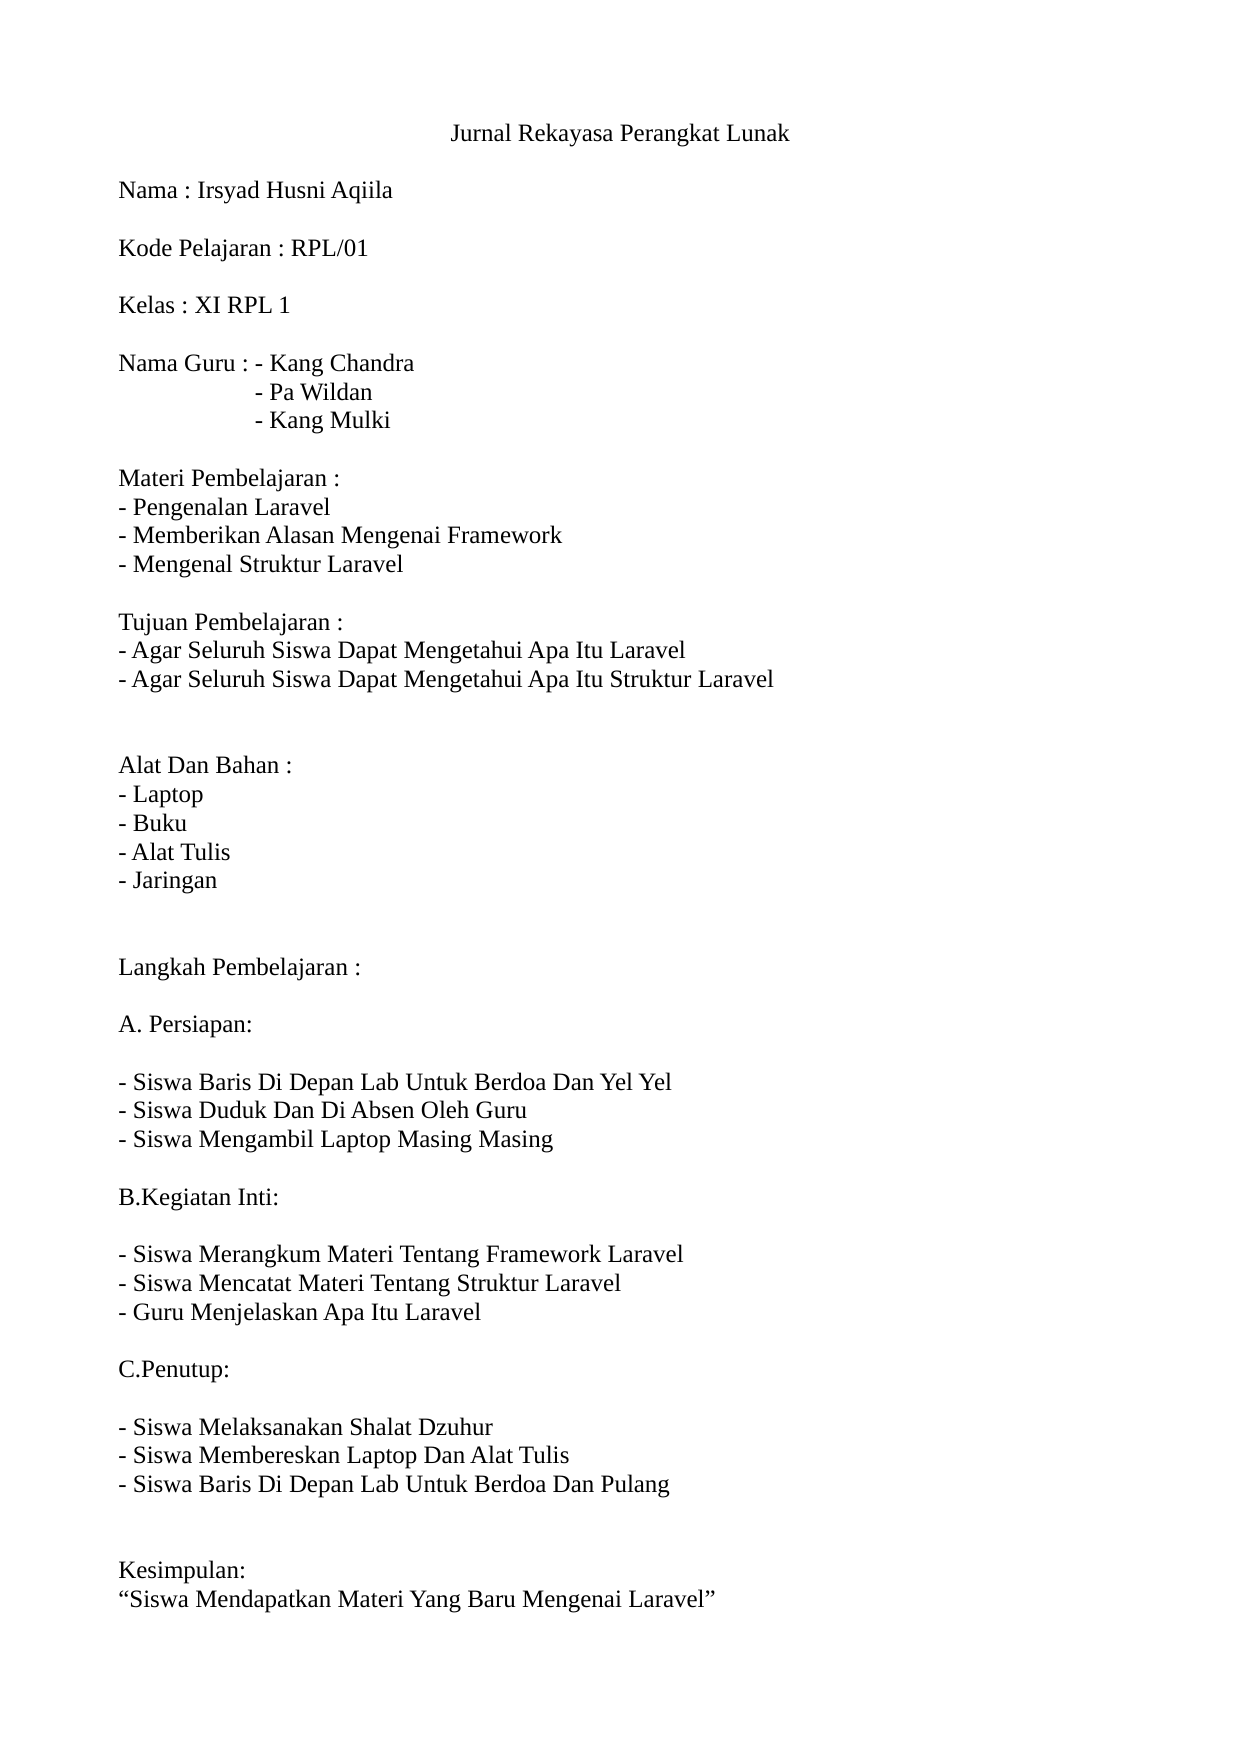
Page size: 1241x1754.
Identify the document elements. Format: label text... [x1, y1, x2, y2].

text - Agar Seluruh Siswa Dapat Mengetahui Apa Itu Struktur Laravel [118, 664, 1122, 693]
text - Agar Seluruh Siswa Dapat Mengetahui Apa Itu Laravel [118, 636, 1122, 664]
text - Siswa Baris Di Depan Lab Untuk Berdoa Dan Yel Yel [118, 1067, 1122, 1096]
text Alat Dan Bahan : [118, 751, 1122, 779]
text - Buku [118, 808, 1122, 837]
text - Mengenal Struktur Laravel [118, 549, 1122, 578]
text Nama : Irsyad Husni Aqiila [118, 176, 1122, 204]
text Kelas : XI RPL 1 [118, 291, 1122, 319]
text Langkah Pembelajaran : [118, 952, 1122, 981]
text - Siswa Duduk Dan Di Absen Oleh Guru [118, 1096, 1122, 1124]
text - Siswa Membereskan Laptop Dan Alat Tulis [118, 1441, 1122, 1469]
text Jurnal Rekayasa Perangkat Lunak [118, 118, 1122, 147]
text A. Persiapan: [118, 1009, 1122, 1038]
text - Siswa Mencatat Materi Tentang Struktur Laravel [118, 1268, 1122, 1297]
text Materi Pembelajaran : [118, 463, 1122, 492]
text B.Kegiatan Inti: [118, 1182, 1122, 1211]
text - Memberikan Alasan Mengenai Framework [118, 521, 1122, 549]
text - Guru Menjelaskan Apa Itu Laravel [118, 1297, 1122, 1326]
text “Siswa Mendapatkan Materi Yang Baru Mengenai Laravel” [118, 1584, 1122, 1613]
text - Laptop [118, 779, 1122, 808]
text Nama Guru : - Kang Chandra [118, 348, 1122, 377]
text - Kang Mulki [118, 406, 1122, 434]
text Kesimpulan: [118, 1556, 1122, 1584]
text - Jaringan [118, 866, 1122, 894]
text - Pa Wildan [118, 377, 1122, 406]
text Kode Pelajaran : RPL/01 [118, 233, 1122, 262]
text - Pengenalan Laravel [118, 492, 1122, 521]
text - Siswa Baris Di Depan Lab Untuk Berdoa Dan Pulang [118, 1469, 1122, 1498]
text - Alat Tulis [118, 837, 1122, 866]
text - Siswa Merangkum Materi Tentang Framework Laravel [118, 1239, 1122, 1268]
text - Siswa Mengambil Laptop Masing Masing [118, 1124, 1122, 1153]
text - Siswa Melaksanakan Shalat Dzuhur [118, 1412, 1122, 1441]
text Tujuan Pembelajaran : [118, 607, 1122, 636]
text C.Penutup: [118, 1354, 1122, 1383]
